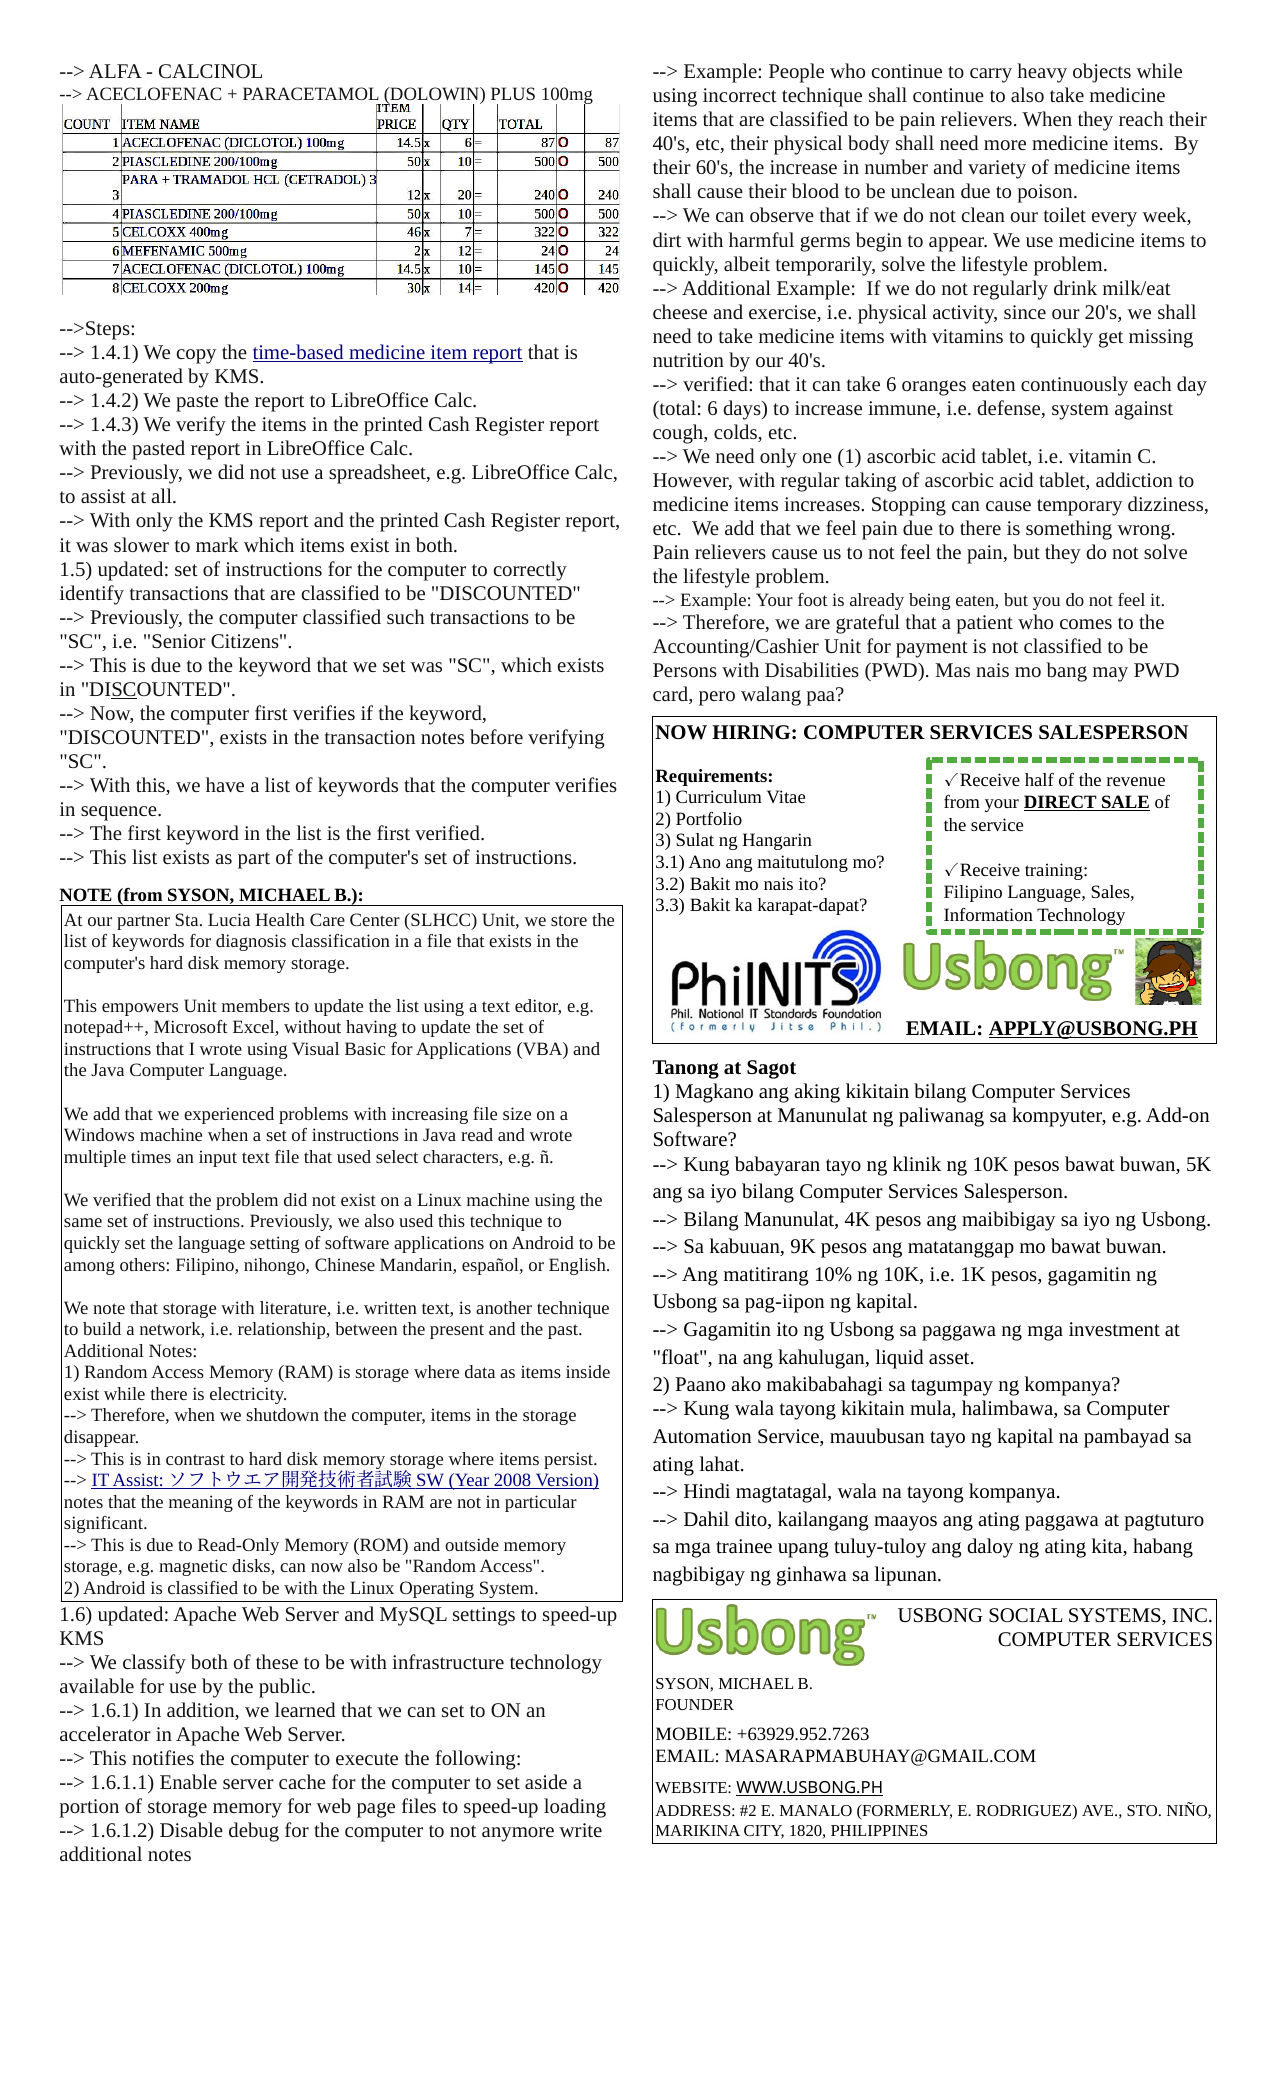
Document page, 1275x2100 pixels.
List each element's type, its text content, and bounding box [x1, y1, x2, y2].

subtitle Tanong at Sagot [652, 1055, 1216, 1079]
table_header USBONG SOCIAL SYSTEMS, INC. COMPUTER SERVICES SYSON, MICHAEL B. FOUNDER MOBILE: +63929.952.7263 EMAIL: MASARAPMABUHAY@GMAIL.COM WEBSITE: WWW.USBONG.PH ADDRESS: #2 E. MANALO (FORMERLY, E. RODRIGUEZ) AVE., STO. NIÑO, MARIKINA CITY, 1820, PHILIPPINES [653, 1600, 1216, 1843]
text --> Additional Example: If we do not regularly drink milk/eat cheese and exercise, i.e. physical activity, since our 20's, we shall need to take medicine items with vitamins to quickly get missing nutrition by our 40's. --> verified: that it can take 6 oranges eaten continuously each day (total: 6 days) to increase immune, i.e. defense, system against cough, colds, etc. --> We need only one (1) ascorbic acid tablet, i.e. vitamin C. However, with regular taking of ascorbic acid tablet, addiction to medicine items increases. Stopping can cause temporary dizziness, etc. We add that we feel pain due to there is something wrong. Pain relievers cause us to not feel the pain, but they do not solve the lifestyle problem. --> Example: Your foot is already being eaten, but you do not feel it. --> Therefore, we are grateful that a patient who comes to the Accounting/Cashier Unit for payment is not classified to be Persons with Disabilities (PWD). Mas nais mo bang may PWD card, pero walang paa? [652, 276, 1216, 706]
text --> Example: People who continue to carry heavy objects while using incorrect technique shall continue to also take medicine items that are classified to be pain relievers. When they reach their 40's, etc, their physical body shall need more medicine items. By their 60's, the increase in number and variety of medicine items shall cause their blood to be unclean due to poison. [652, 59, 1216, 203]
picture [1135, 938, 1202, 1005]
text --> The first keyword in the list is the first verified. --> This list exists as part of the computer's set of instructions. [59, 821, 623, 869]
text --> ALFA - CALCINOL [59, 59, 623, 83]
subtitle 2) Paano ako makibabahagi sa tagumpay ng kompanya? [652, 1372, 1216, 1396]
picture [664, 926, 888, 1035]
text 1.5) updated: set of instructions for the computer to correctly identify transactions that are classified to be "DISCOUNTED" --> Previously, the computer classified such transactions to be "SC", i.e. "Senior Citizens". --> This is due to the keyword that we set was "SC", which exists in "DISCOUNTED". --> Now, the computer first verifies if the keyword, "DISCOUNTED", exists in the transaction notes before verifying "SC". --> With this, we have a list of keywords that the computer verifies in sequence. [59, 557, 623, 821]
text -->Steps: --> 1.4.1) We copy the time-based medicine item report that is auto-generated by KMS. --> 1.4.2) We paste the report to LibreOffice Calc. --> 1.4.3) We verify the items in the printed Cash Register report with the pasted report in LibreOffice Calc. --> Previously, we did not use a spreadsheet, e.g. LibreOffice Calc, to assist at all. --> With only the KMS report and the printed Cash Register report, it was slower to mark which items exist in both. [59, 316, 623, 557]
picture [62, 104, 620, 295]
text 1.6) updated: Apache Web Server and MySQL settings to speed-up KMS [59, 1602, 623, 1650]
table_header NOW HIRING: COMPUTER SERVICES SALESPERSON Requirements: 1) Curriculum Vitae 2) Portfolio 3) Sulat ng Hangarin 3.1) Ano ang maitutulong mo? 3.2) Bakit mo nais ito? 3.3) Bakit ka karapat-dapat? EMAIL: APPLY@USBONG.PH [653, 717, 1216, 1043]
text --> Kung babayaran tayo ng klinik ng 10K pesos bawat buwan, 5K ang sa iyo bilang Computer Services Salesperson. --> Bilang Manunulat, 4K pesos ang maibibigay sa iyo ng Usbong. --> Sa kabuuan, 9K pesos ang matatanggap mo bawat buwan. --> Ang matitirang 10% ng 10K, i.e. 1K pesos, gagamitin ng Usbong sa pag-iipon ng kapital. --> Gagamitin ito ng Usbong sa paggawa ng mga investment at "float", na ang kahulugan, liquid asset. [652, 1151, 1216, 1369]
text --> We can observe that if we do not clean our toilet every week, dirt with harmful germs begin to appear. We use medicine items to quickly, albeit temporarily, solve the lifestyle problem. [652, 203, 1216, 276]
text NOTE (from SYSON, MICHAEL B.): [59, 884, 623, 905]
text --> Kung wala tayong kikitain mula, halimbawa, sa Computer Automation Service, mauubusan tayo ng kapital na pambayad sa ating lahat. --> Hindi magtatagal, wala na tayong kompanya. --> Dahil dito, kailangang maayos ang ating paggawa at pagtuturo sa mga trainee upang tuluy-tuloy ang daloy ng ating kita, habang nagbibigay ng ginhawa sa lipunan. [652, 1396, 1216, 1586]
picture [655, 1604, 877, 1666]
text --> ACECLOFENAC + PARACETAMOL (DOLOWIN) PLUS 100mg [59, 83, 623, 105]
text --> We classify both of these to be with infrastructure technology available for use by the public. --> 1.6.1) In addition, we learned that we can set to ON an accelerator in Apache Web Server. --> This notifies the computer to execute the following: --> 1.6.1.1) Enable server cache for the computer to set aside a portion of storage memory for web page files to speed-up loading --> 1.6.1.2) Disable debug for the computer to not anymore write additional notes [59, 1650, 623, 1866]
subtitle 1) Magkano ang aking kikitain bilang Computer Services Salesperson at Manunulat ng paliwanag sa kompyuter, e.g. Add-on Software? [652, 1079, 1216, 1151]
picture [903, 940, 1124, 1001]
table_header At our partner Sta. Lucia Health Care Center (SLHCC) Unit, we store the list of keywords for diagnosis classification in a file that exists in the computer's hard disk memory storage. This empowers Unit members to update the list using a text editor, e.g. notepad++, Microsoft Excel, without having to update the set of instructions that I wrote using Visual Basic for Applications (VBA) and the Java Computer Language. We add that we experienced problems with increasing file size on a Windows machine when a set of instructions in Java read and wrote multiple times an input text file that used select characters, e.g. ñ. We verified that the problem did not exist on a Linux machine using the same set of instructions. Previously, we also used this technique to quickly set the language setting of software applications on Android to be among others: Filipino, nihongo, Chinese Mandarin, español, or English. We note that storage with literature, i.e. written text, is another technique to build a network, i.e. relationship, between the present and the past. Additional Notes: 1) Random Access Memory (RAM) is storage where data as items inside exist while there is electricity. --> Therefore, when we shutdown the computer, items in the storage disappear. --> This is in contrast to hard disk memory storage where items persist. --> IT Assist: ソフトウエア開発技術者試験SW (Year 2008 Version) notes that the meaning of the keywords in RAM are not in particular significant. --> This is due to Read-Only Memory (ROM) and outside memory storage, e.g. magnetic disks, can now also be "Random Access". 2) Android is classified to be with the Linux Operating System. [62, 906, 622, 1601]
